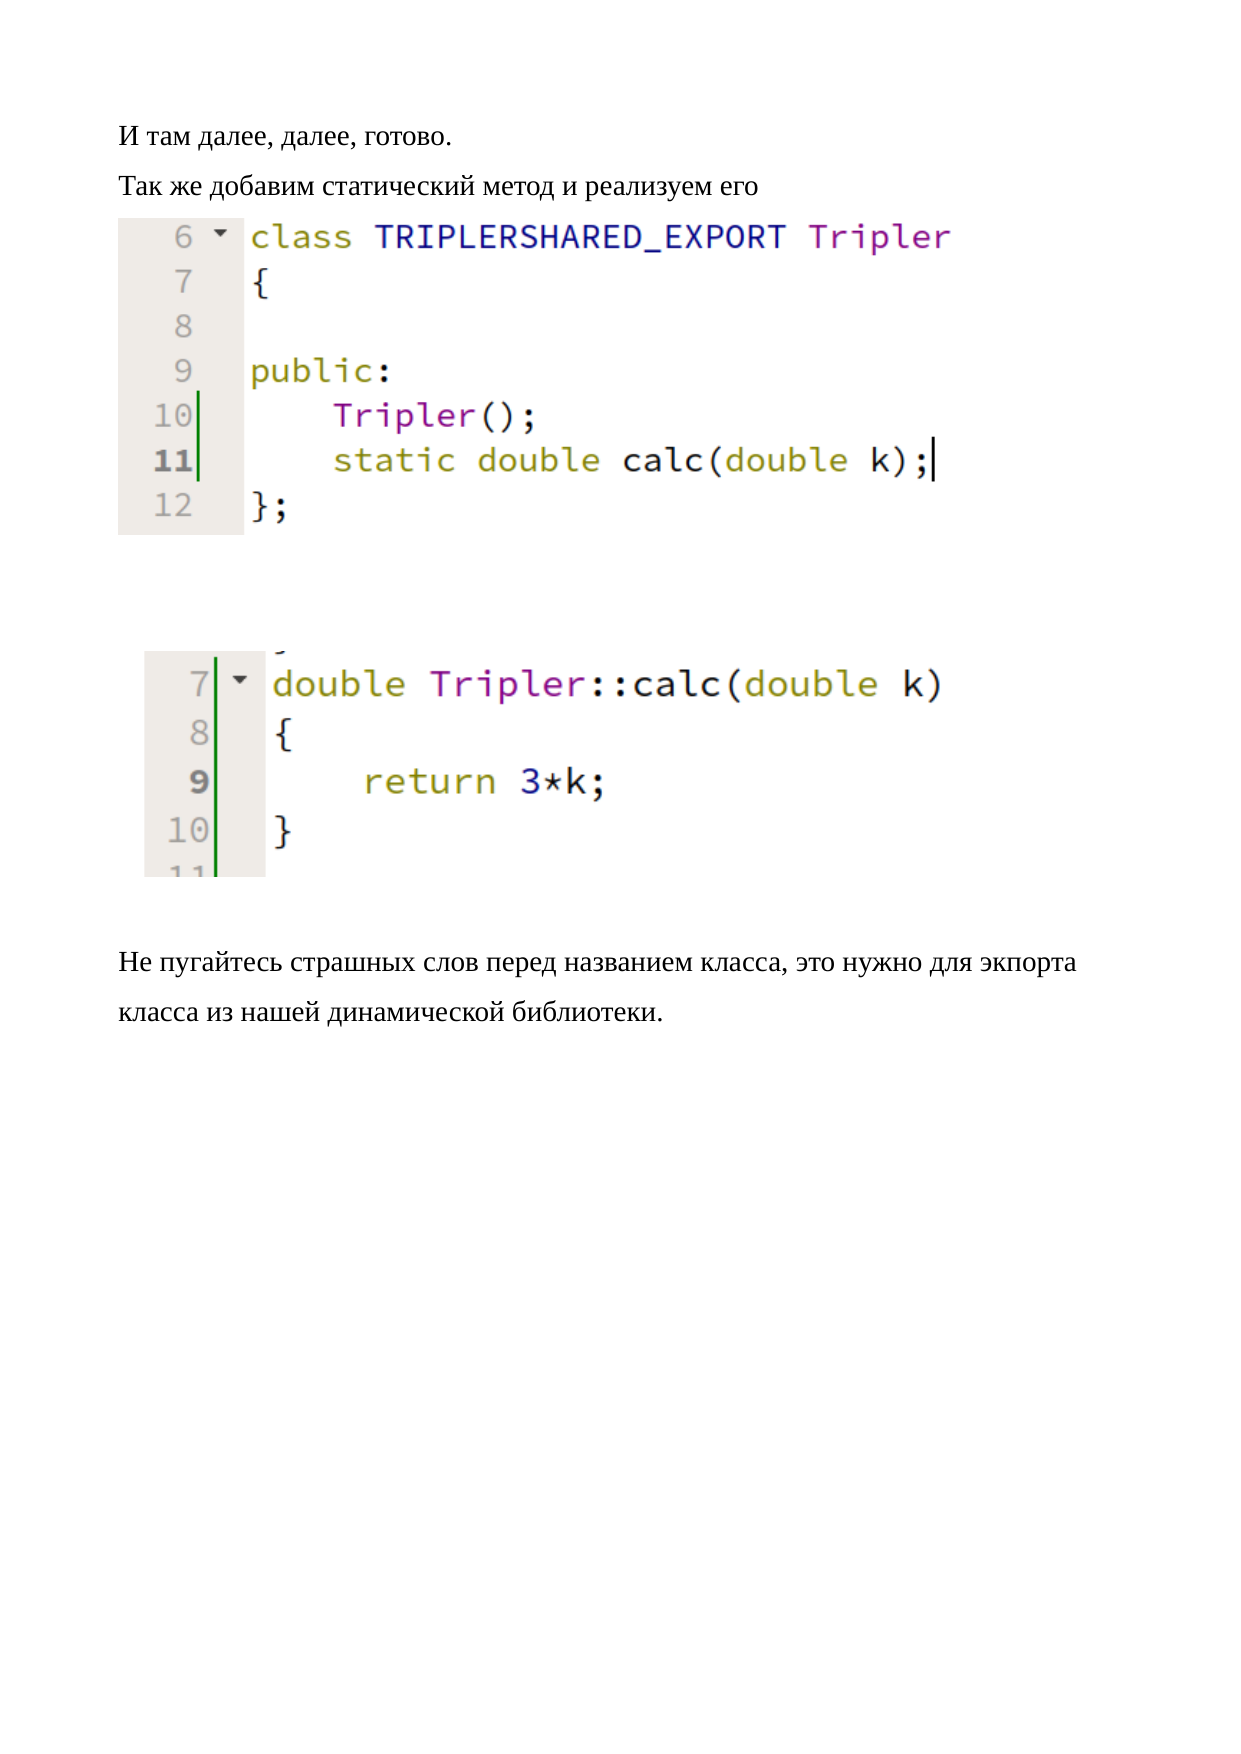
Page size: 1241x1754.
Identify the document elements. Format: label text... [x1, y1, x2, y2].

text И там далее, далее, готово. [118, 118, 1122, 152]
picture [118, 218, 1123, 535]
picture [144, 651, 1096, 877]
text Не пугайтесь страшных слов перед названием класса, это нужно для экпорта класса из нашей динамической библиотеки. [118, 944, 1122, 1028]
text Так же добавим статический метод и реализуем его [118, 168, 1122, 202]
